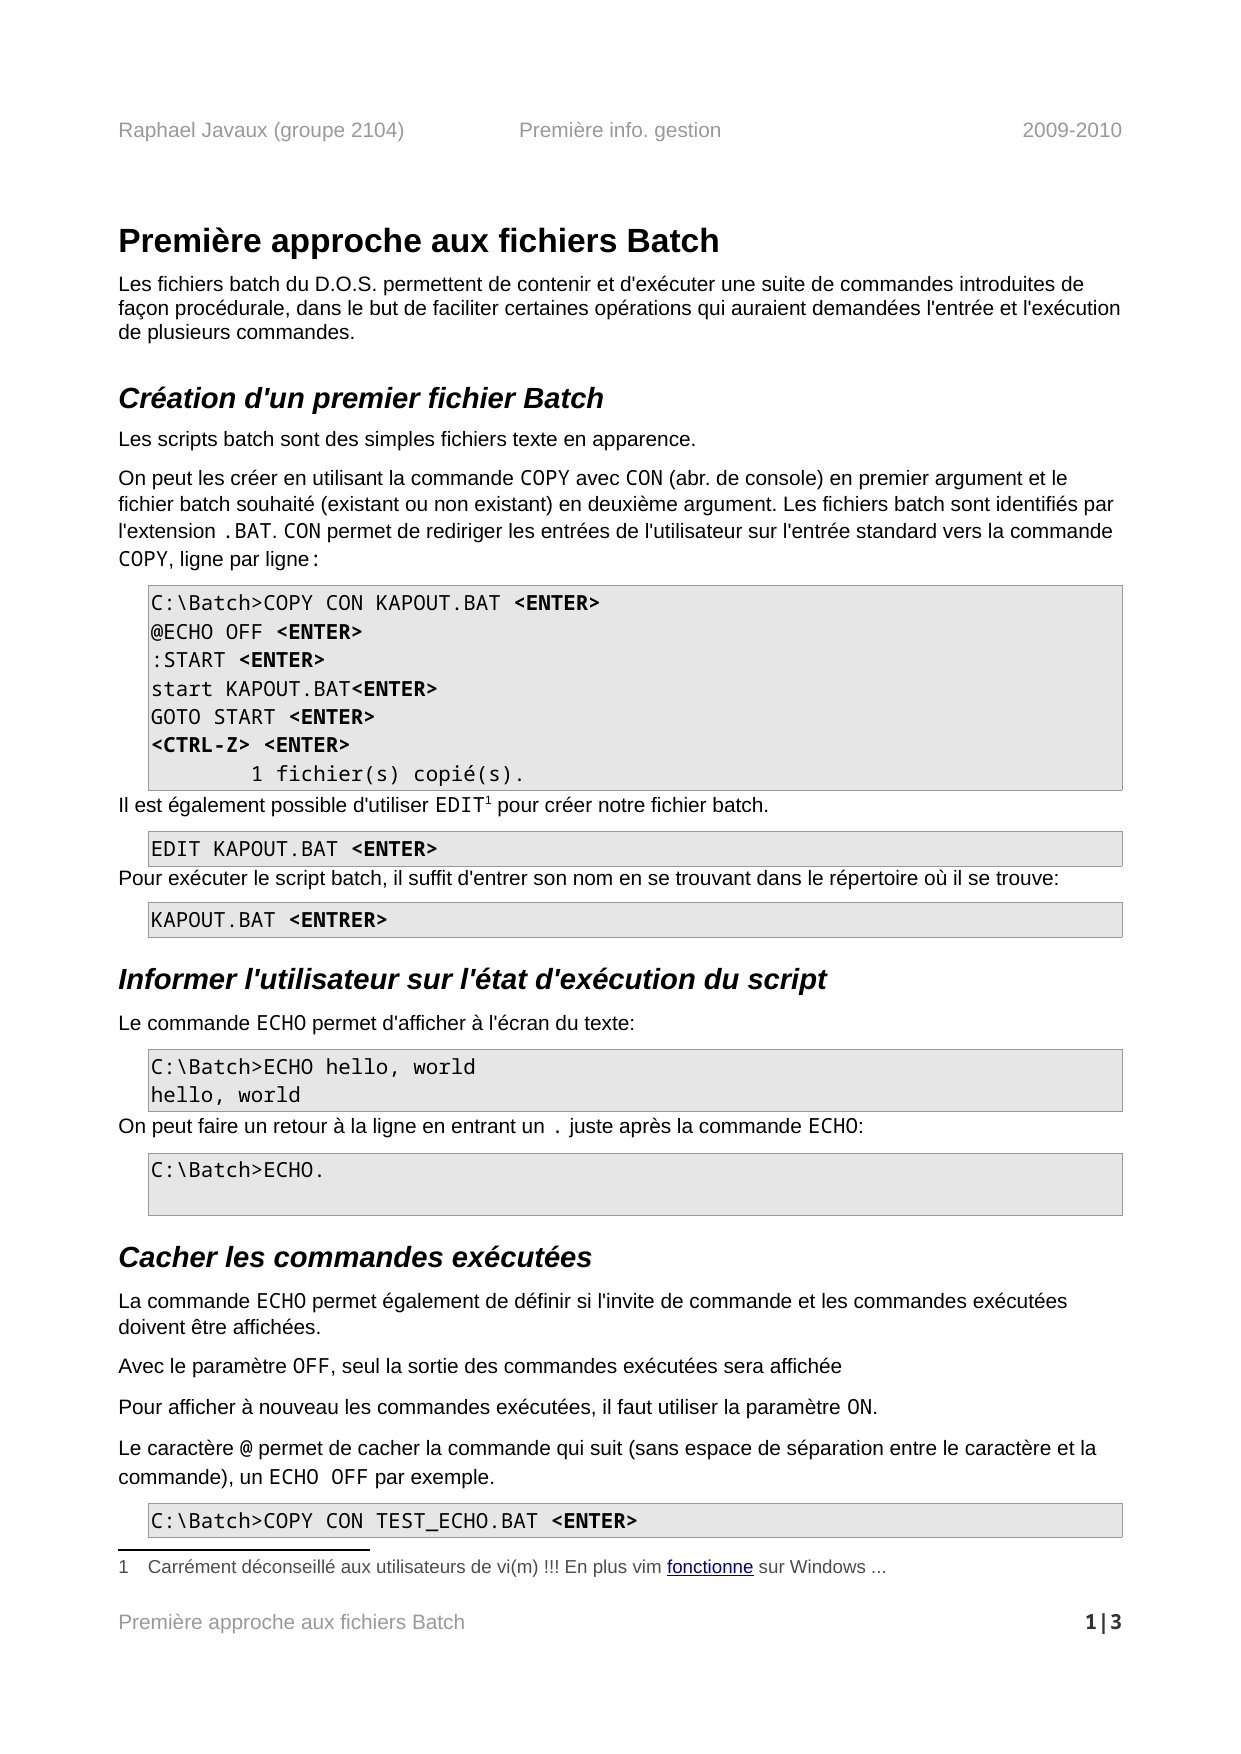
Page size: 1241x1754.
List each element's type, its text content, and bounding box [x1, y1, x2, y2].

text @ECHO OFF <ENTER> [149, 614, 1122, 642]
text KAPOUT.BAT <ENTRER> [149, 903, 1122, 937]
subtitle Première approche aux fichiers Batch [118, 221, 1122, 259]
text Pour exécuter le script batch, il suffit d'entrer son nom en se trouvant dans le répertoire où il se trouve: [118, 866, 1122, 890]
text C:\Batch>COPY CON KAPOUT.BAT <ENTER> [149, 586, 1122, 614]
text On peut faire un retour à la ligne en entrant un . juste après la commande ECHO: [118, 1112, 1122, 1140]
subtitle Création d'un premier fichier Batch [118, 381, 1122, 414]
text Il est également possible d'utiliser EDIT pour créer notre fichier batch. [118, 790, 1122, 819]
text C:\Batch>ECHO hello, world [149, 1050, 1122, 1077]
subtitle Cacher les commandes exécutées [118, 1241, 1122, 1274]
subtitle Informer l'utilisateur sur l'état d'exécution du script [118, 962, 1122, 995]
text EDIT KAPOUT.BAT <ENTER> [149, 832, 1122, 866]
text 1 fichier(s) copié(s). [149, 756, 1122, 790]
text La commande ECHO permet également de définir si l'invite de commande et les commandes exécutées doivent être affichées. [118, 1287, 1122, 1339]
text Avec le paramètre OFF, seul la sortie des commandes exécutées sera affichée [118, 1351, 1122, 1380]
text Carrément déconseillé aux utilisateurs de vi(m) !!! En plus vim fonctionne sur Windows ... [118, 1556, 1122, 1578]
text On peut les créer en utilisant la commande COPY avec CON (abr. de console) en premier argument et le fichier batch souhaité (existant ou non existant) en deuxième argument. Les fichiers batch sont identifiés par l'extension .BAT. CON permet de rediriger les entrées de l'utilisateur sur l'entrée standard vers la commande COPY, ligne par ligne: [118, 463, 1122, 573]
text <CTRL-Z> <ENTER> [149, 727, 1122, 756]
text Le caractère @ permet de cacher la commande qui suit (sans espace de séparation entre le caractère et la commande), un ECHO OFF par exemple. [118, 1433, 1122, 1490]
text Les fichiers batch du D.O.S. permettent de contenir et d'exécuter une suite de commandes introduites de façon procédurale, dans le but de faciliter certaines opérations qui auraient demandées l'entrée et l'exécution de plusieurs commandes. [118, 272, 1122, 343]
text C:\Batch>COPY CON TEST_ECHO.BAT <ENTER> [149, 1504, 1122, 1537]
text :START <ENTER> [149, 642, 1122, 671]
text Les scripts batch sont des simples fichiers texte en apparence. [118, 427, 1122, 451]
text Pour afficher à nouveau les commandes exécutées, il faut utiliser la paramètre ON. [118, 1392, 1122, 1421]
text C:\Batch>ECHO. [149, 1154, 1122, 1181]
text hello, world [149, 1077, 1122, 1111]
text start KAPOUT.BAT<ENTER> [149, 671, 1122, 699]
text Le commande ECHO permet d'afficher à l'écran du texte: [118, 1008, 1122, 1036]
text GOTO START <ENTER> [149, 699, 1122, 727]
